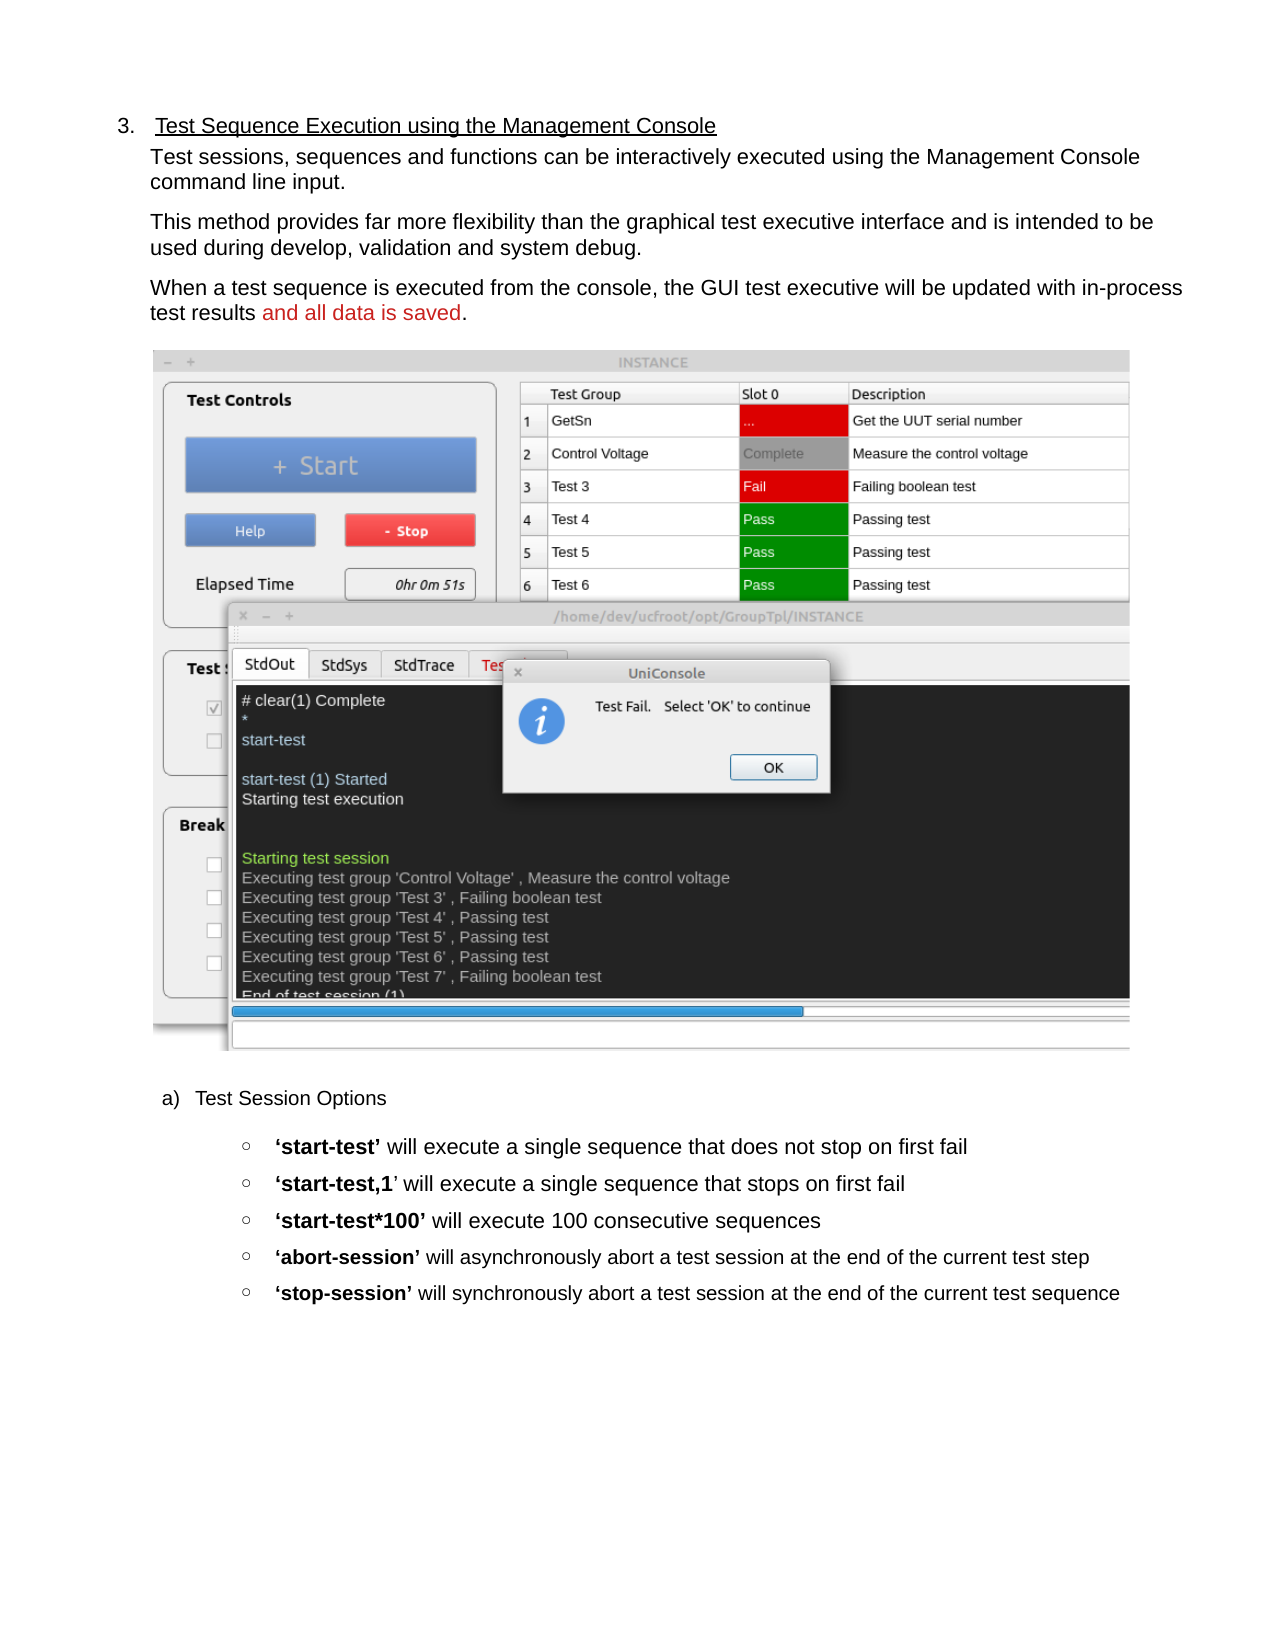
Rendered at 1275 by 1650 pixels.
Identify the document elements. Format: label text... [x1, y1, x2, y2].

picture [153, 350, 1130, 1051]
list ‘abort-session’ will asynchronously abort a test session at the end of the current test step [237, 1245, 1200, 1269]
list ‘start-test’ will execute a single sequence that does not stop on first fail [237, 1134, 1200, 1159]
subtitle Test Sequence Execution using the Management Console [111, 112, 1200, 138]
list ‘stop-session’ will synchronously abort a test session at the end of the current test sequence [237, 1281, 1200, 1305]
list ‘start-test,1’ will execute a single sequence that stops on first fail [237, 1171, 1200, 1196]
text When a test sequence is executed from the console, the GUI test executive will be updated with in-process test results and all data is saved. [150, 274, 1200, 325]
text This method provides far more flexibility than the graphical test executive interface and is intended to be used during develop, validation and system debug. [150, 209, 1200, 259]
list ‘start-test*100’ will execute 100 consecutive sequences [237, 1208, 1200, 1233]
text Test sessions, sequences and functions can be interactively executed using the Management Console command line input. [150, 144, 1200, 194]
subtitle Test Session Options [156, 1086, 1200, 1110]
